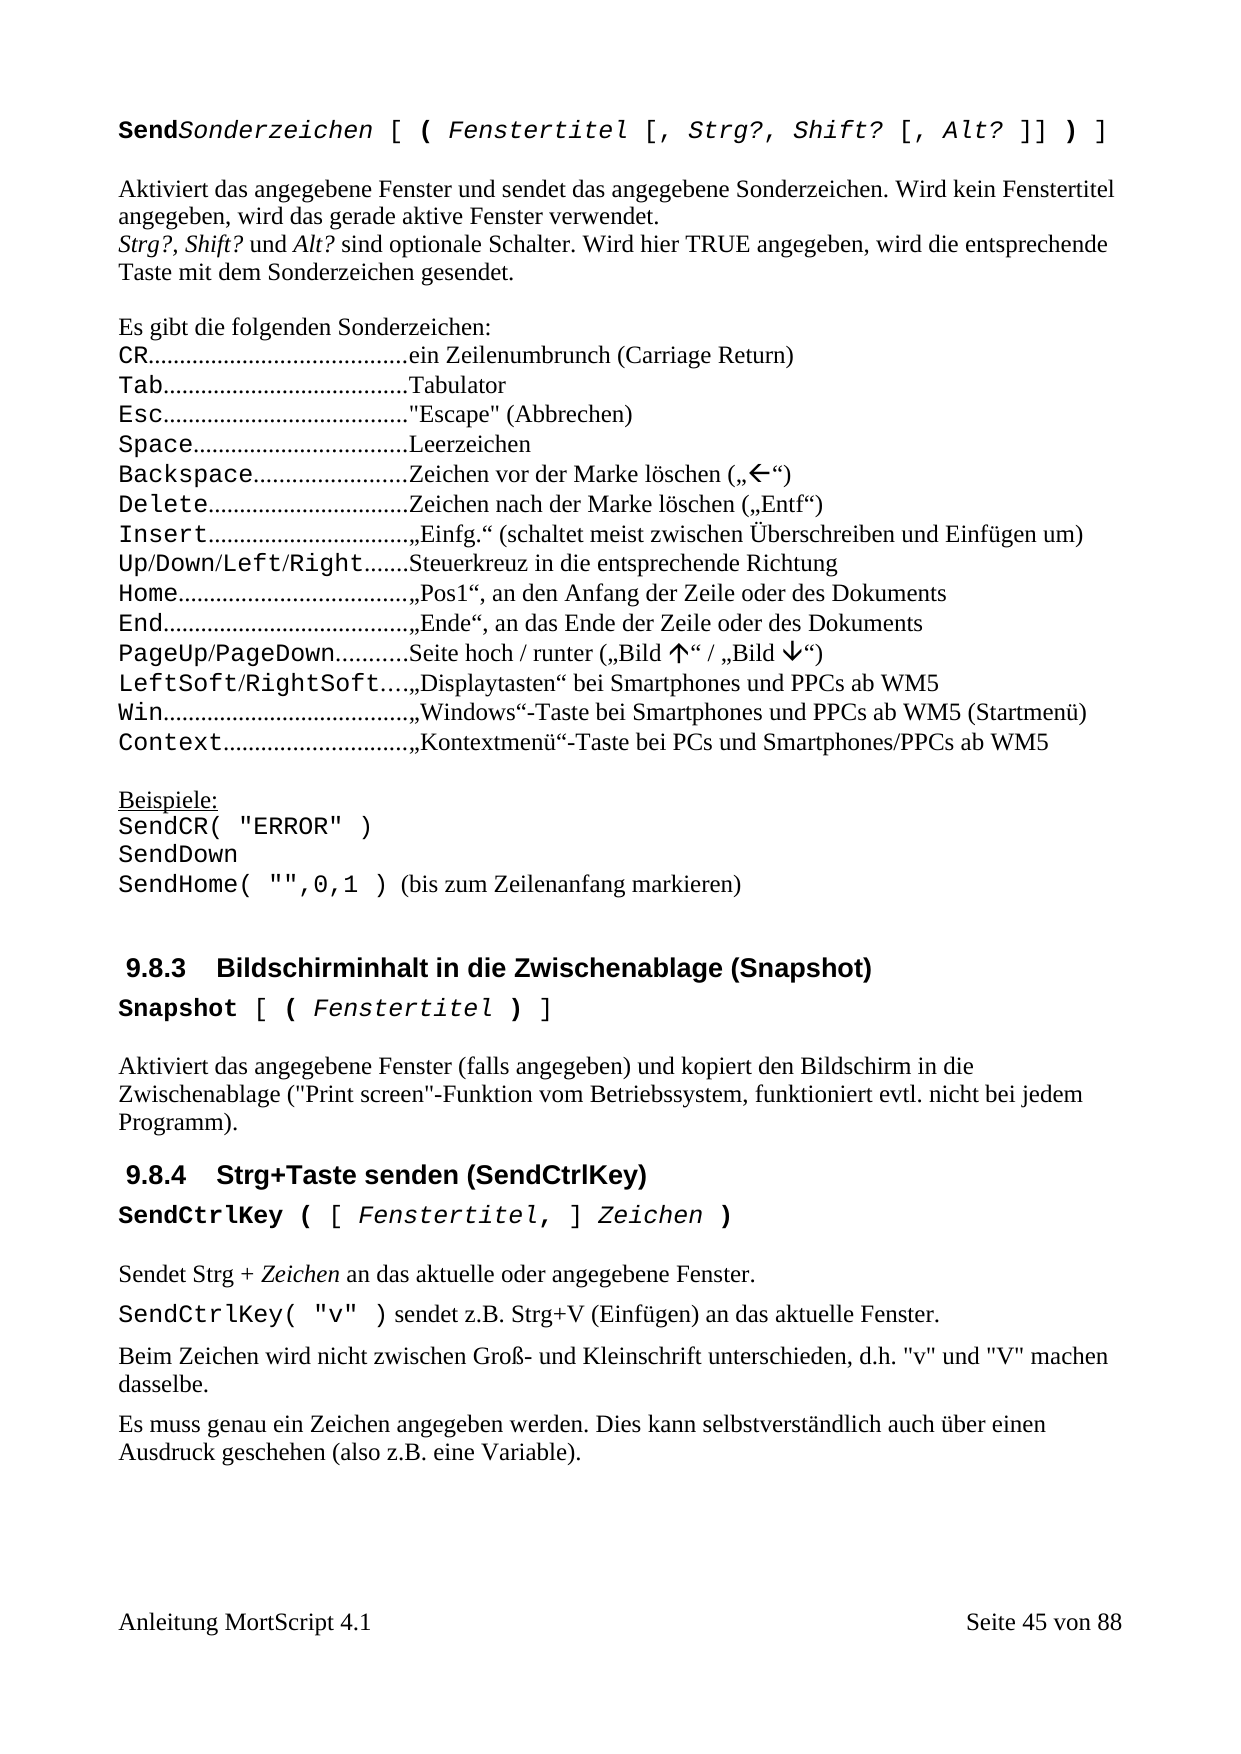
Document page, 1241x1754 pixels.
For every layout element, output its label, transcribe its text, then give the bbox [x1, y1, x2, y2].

text SendCtrlKey( "v" ) sendet z.B. Strg+V (Einfügen) an das aktuelle Fenster. [118, 1300, 1122, 1330]
text PageUp/PageDown Seite hoch / runter („Bild “ / „Bild “) [118, 639, 1122, 669]
subtitle Strg+Taste senden (SendCtrlKey) [118, 1160, 1122, 1191]
text Home „Pos1“, an den Anfang der Zeile oder des Dokuments [118, 579, 1122, 609]
text Aktiviert das angegebene Fenster (falls angegeben) und kopiert den Bildschirm in die Zwischenablage ("Print screen"-Funktion vom Betriebssystem, funktioniert evtl. nicht bei jedem Programm). [118, 1052, 1122, 1135]
text Context „Kontextmenü“-Taste bei PCs und Smartphones/PPCs ab WM5 [118, 728, 1122, 758]
text SendSonderzeichen [ ( Fenstertitel [, Strg?, Shift? [, Alt? ]] ) ] [118, 118, 1122, 146]
text Sendet Strg + Zeichen an das aktuelle oder angegebene Fenster. [118, 1260, 1122, 1287]
text Backspace Zeichen vor der Marke löschen („“) [118, 460, 1122, 490]
text Tab Tabulator [118, 371, 1122, 401]
text Es gibt die folgenden Sonderzeichen: [118, 313, 1122, 341]
text End „Ende“, an das Ende der Zeile oder des Dokuments [118, 609, 1122, 639]
text SendCR( "ERROR" ) [118, 813, 1122, 842]
text Esc "Escape" (Abbrechen) [118, 401, 1122, 430]
text Beispiele: [118, 786, 1122, 813]
text CR ein Zeilenumbrunch (Carriage Return) [118, 341, 1122, 371]
text SendHome( "",0,1 ) (bis zum Zeilenanfang markieren) [118, 870, 1122, 900]
text SendDown [118, 842, 1122, 870]
text Snapshot [ ( Fenstertitel ) ] [118, 996, 1122, 1024]
text Aktiviert das angegebene Fenster und sendet das angegebene Sonderzeichen. Wird kein Fenstertitel angegeben, wird das gerade aktive Fenster verwendet. [118, 175, 1122, 230]
text Win „Windows“-Taste bei Smartphones und PPCs ab WM5 (Startmenü) [118, 698, 1122, 728]
text Up/Down/Left/Right Steuerkreuz in die entsprechende Richtung [118, 549, 1122, 579]
text LeftSoft/RightSoft „Displaytasten“ bei Smartphones und PPCs ab WM5 [118, 669, 1122, 698]
text Insert „Einfg.“ (schaltet meist zwischen Überschreiben und Einfügen um) [118, 520, 1122, 549]
text Es muss genau ein Zeichen angegeben werden. Dies kann selbstverständlich auch über einen Ausdruck geschehen (also z.B. eine Variable). [118, 1410, 1122, 1466]
text Strg?, Shift? und Alt? sind optionale Schalter. Wird hier TRUE angegeben, wird die entsprechende Taste mit dem Sonderzeichen gesendet. [118, 230, 1122, 286]
text Space Leerzeichen [118, 430, 1122, 460]
text SendCtrlKey ( [ Fenstertitel, ] Zeichen ) [118, 1203, 1122, 1231]
text Beim Zeichen wird nicht zwischen Groß- und Kleinschrift unterschieden, d.h. "v" und "V" machen dasselbe. [118, 1342, 1122, 1398]
subtitle Bildschirminhalt in die Zwischenablage (Snapshot) [118, 953, 1122, 983]
text Delete Zeichen nach der Marke löschen („Entf“) [118, 490, 1122, 520]
